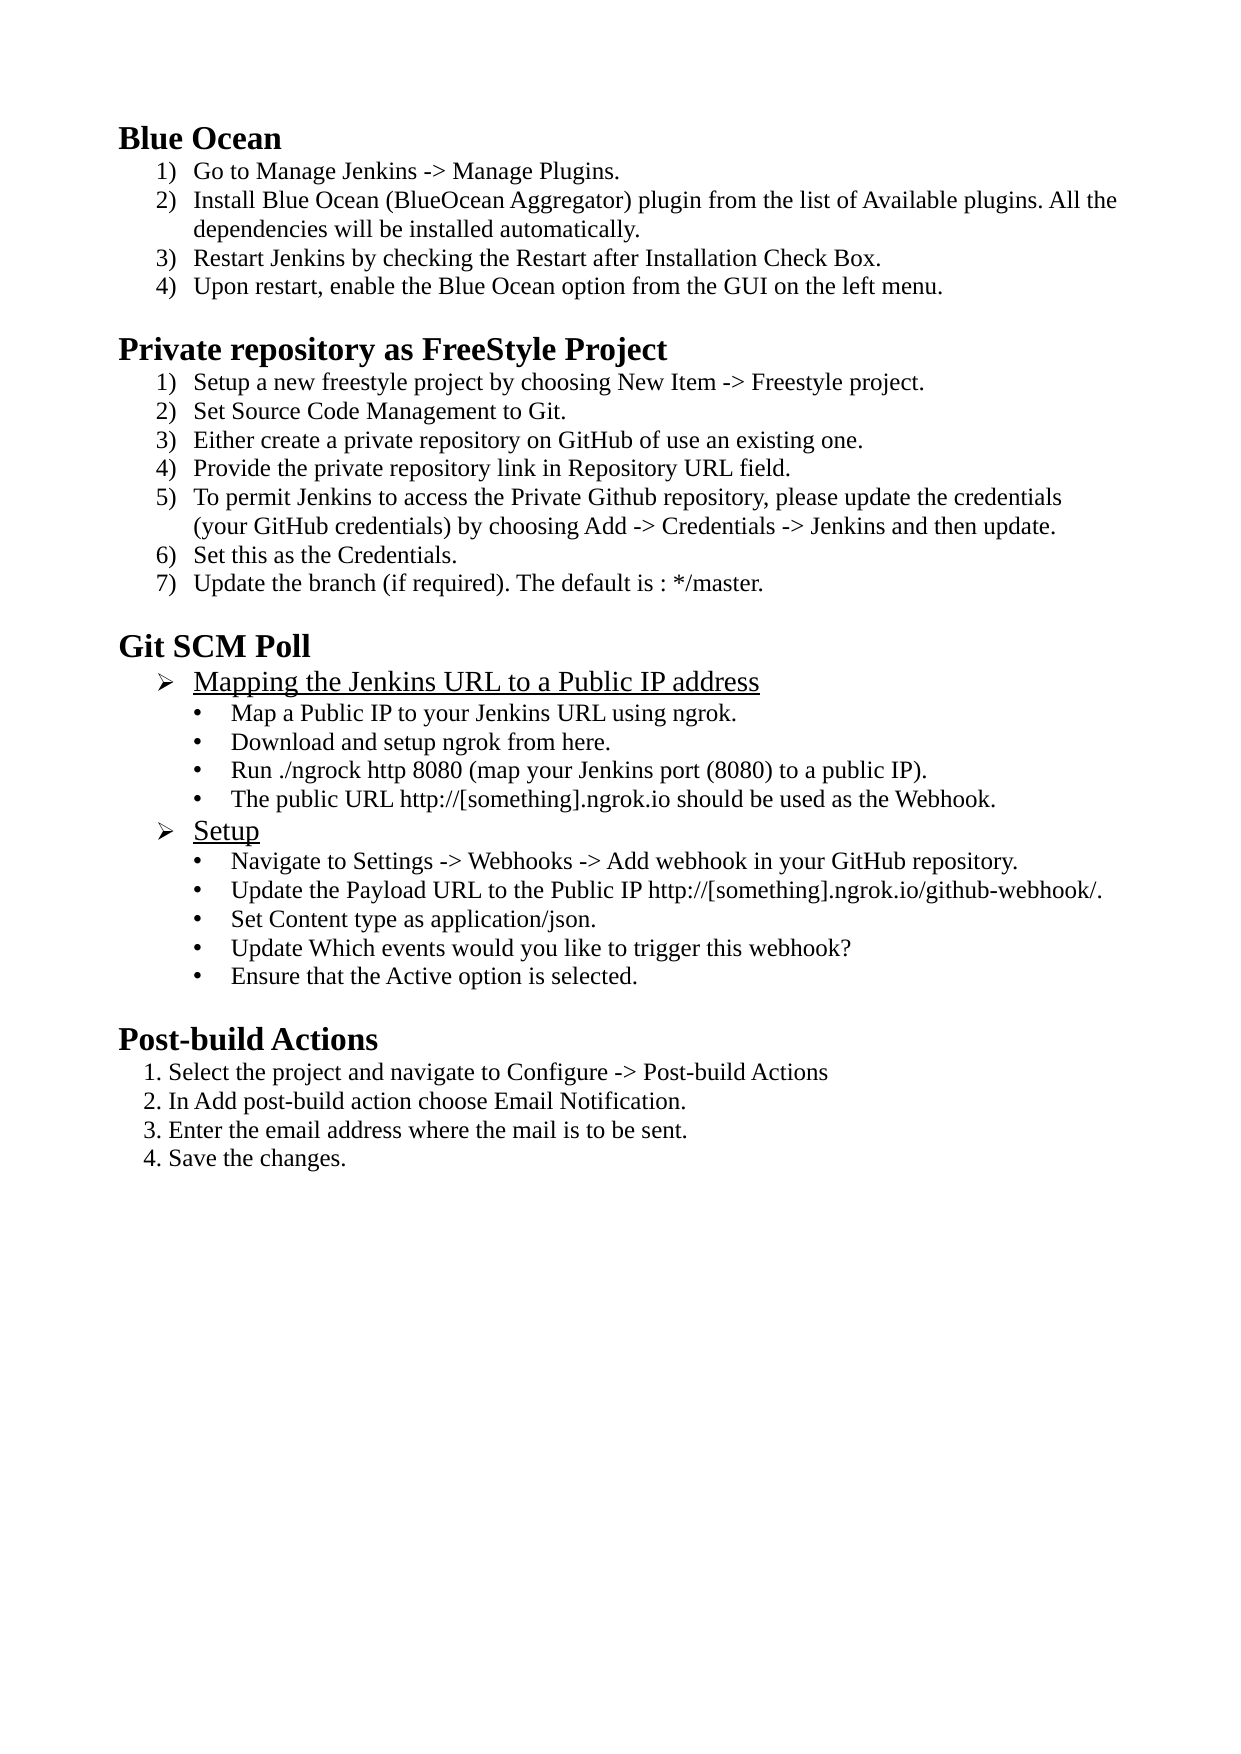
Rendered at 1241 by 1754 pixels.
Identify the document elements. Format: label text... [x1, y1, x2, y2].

list Either create a private repository on GitHub of use an existing one. [156, 425, 1122, 453]
list Update the Payload URL to the Public IP http://[something].ngrok.io/github-webhook/. [193, 875, 1122, 904]
list Ensure that the Active option is selected. [193, 961, 1122, 990]
list Navigate to Settings -> Webhooks -> Add webhook in your GitHub repository. [193, 846, 1122, 875]
list To permit Jenkins to access the Private Github repository, please update the credentials (your GitHub credentials) by choosing Add -> Credentials -> Jenkins and then update. [156, 482, 1122, 540]
text 4. Save the changes. [118, 1143, 1122, 1172]
list The public URL http://[something].ngrok.io should be used as the Webhook. [193, 784, 1122, 813]
text 2. In Add post-build action choose Email Notification. [118, 1086, 1122, 1115]
list Provide the private repository link in Repository URL field. [156, 453, 1122, 482]
list Setup a new freestyle project by choosing New Item -> Freestyle project. [156, 367, 1122, 396]
list Set this as the Credentials. [156, 540, 1122, 568]
list Update Which events would you like to trigger this webhook? [193, 933, 1122, 961]
list Set Content type as application/json. [193, 904, 1122, 933]
list Set Source Code Management to Git. [156, 396, 1122, 425]
list Download and setup ngrok from here. [193, 727, 1122, 755]
list Update the branch (if required). The default is : */master. [156, 568, 1122, 597]
list Upon restart, enable the Blue Ocean option from the GUI on the left menu. [156, 271, 1122, 300]
list Mapping the Jenkins URL to a Public IP address [156, 664, 1122, 698]
list Go to Manage Jenkins -> Manage Plugins. [156, 156, 1122, 185]
list Restart Jenkins by checking the Restart after Installation Check Box. [156, 243, 1122, 271]
list Map a Public IP to your Jenkins URL using ngrok. [193, 698, 1122, 727]
text Blue Ocean [118, 118, 1122, 156]
text 1. Select the project and navigate to Configure -> Post-build Actions [118, 1057, 1122, 1086]
list Run ./ngrock http 8080 (map your Jenkins port (8080) to a public IP). [193, 755, 1122, 784]
text Post-build Actions [118, 1019, 1122, 1057]
text 3. Enter the email address where the mail is to be sent. [118, 1115, 1122, 1143]
text Git SCM Poll [118, 626, 1122, 664]
text Private repository as FreeStyle Project [118, 329, 1122, 367]
list Install Blue Ocean (BlueOcean Aggregator) plugin from the list of Available plugins. All the dependencies will be installed automatically. [156, 185, 1122, 243]
list Setup [156, 813, 1122, 846]
